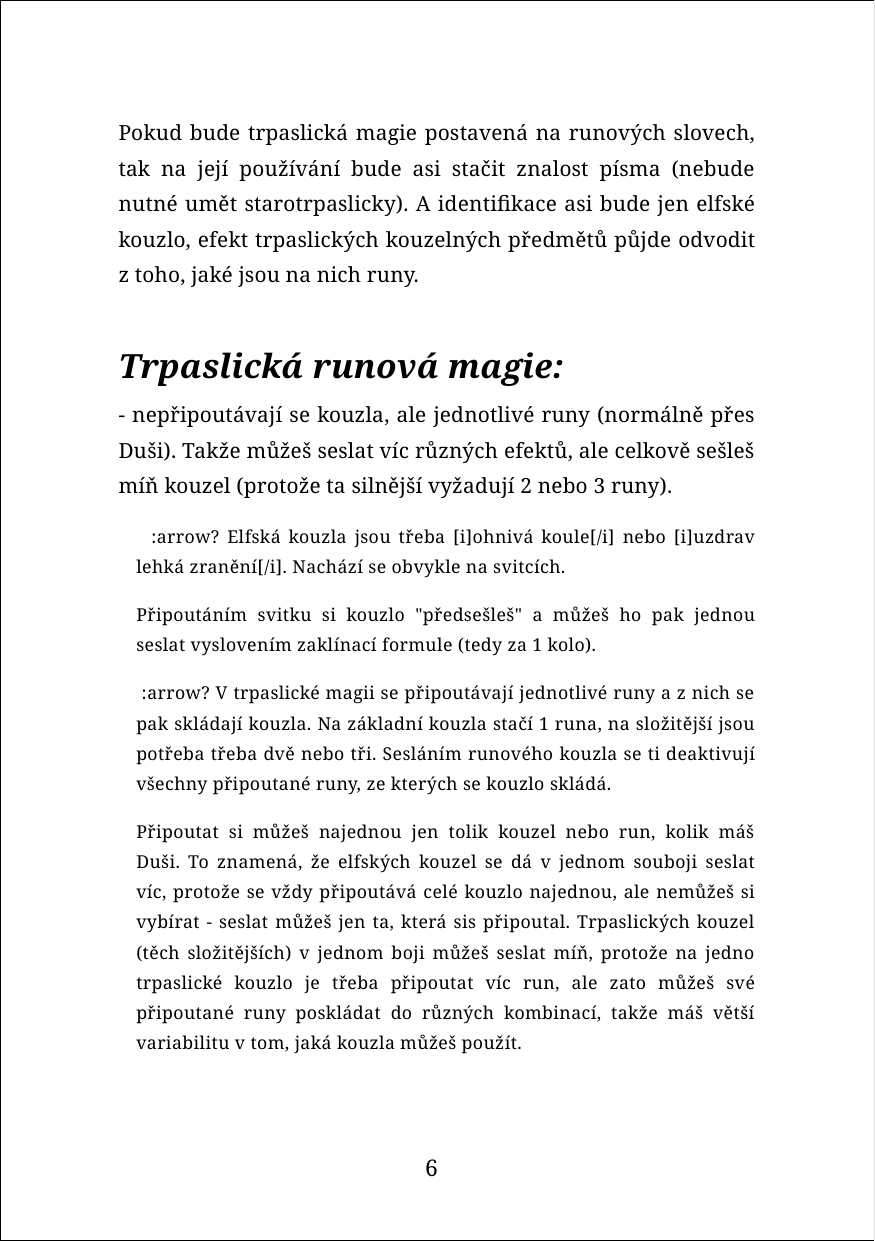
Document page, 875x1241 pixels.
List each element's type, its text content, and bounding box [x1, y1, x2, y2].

text Pokud bude trpaslická magie postavená na runových slovech, tak na její používání bude asi stačit znalost písma (nebude nutné umět starotrpaslicky). A identifikace asi bude jen elfské kouzlo, efekt trpaslických kouzelných předmětů půjde odvodit z toho, jaké jsou na nich runy. [118, 118, 756, 289]
text Připoutat si můžeš najednou jen tolik kouzel nebo run, kolik máš Duši. To znamená, že elfských kouzel se dá v jednom souboji seslat víc, protože se vždy připoutává celé kouzlo najednou, ale nemůžeš si vybírat - seslat můžeš jen ta, která sis připoutal. Trpaslických kouzel (těch složitějších) v jednom boji můžeš seslat míň, protože na jedno trpaslické kouzlo je třeba připoutat víc run, ale zato můžeš své připoutané runy poskládat do různých kombinací, takže máš větší variabilitu v tom, jaká kouzla můžeš použít. [136, 819, 756, 1055]
text Připoutáním svitku si kouzlo "předsešleš" a můžeš ho pak jednou seslat vyslovením zaklínací formule (tedy za 1 kolo). [136, 603, 756, 657]
text :arrow? V trpaslické magii se připoutávají jednotlivé runy a z nich se pak skládají kouzla. Na základní kouzla stačí 1 runa, na složitější jsou potřeba třeba dvě nebo tři. Sesláním runového kouzla se ti deaktivují všechny připoutané runy, ze kterých se kouzlo skládá. [136, 681, 756, 796]
subtitle Trpaslická runová magie: [118, 343, 756, 388]
text :arrow? Elfská kouzla jsou třeba [i]ohnivá koule[/i] nebo [i]uzdrav lehká zranění[/i]. Nachází se obvykle na svitcích. [136, 524, 756, 579]
text - nepřipoutávají se kouzla, ale jednotlivé runy (normálně přes Duši). Takže můžeš seslat víc různých efektů, ale celkově sešleš míň kouzel (protože ta silnější vyžadují 2 nebo 3 runy). [118, 400, 756, 500]
